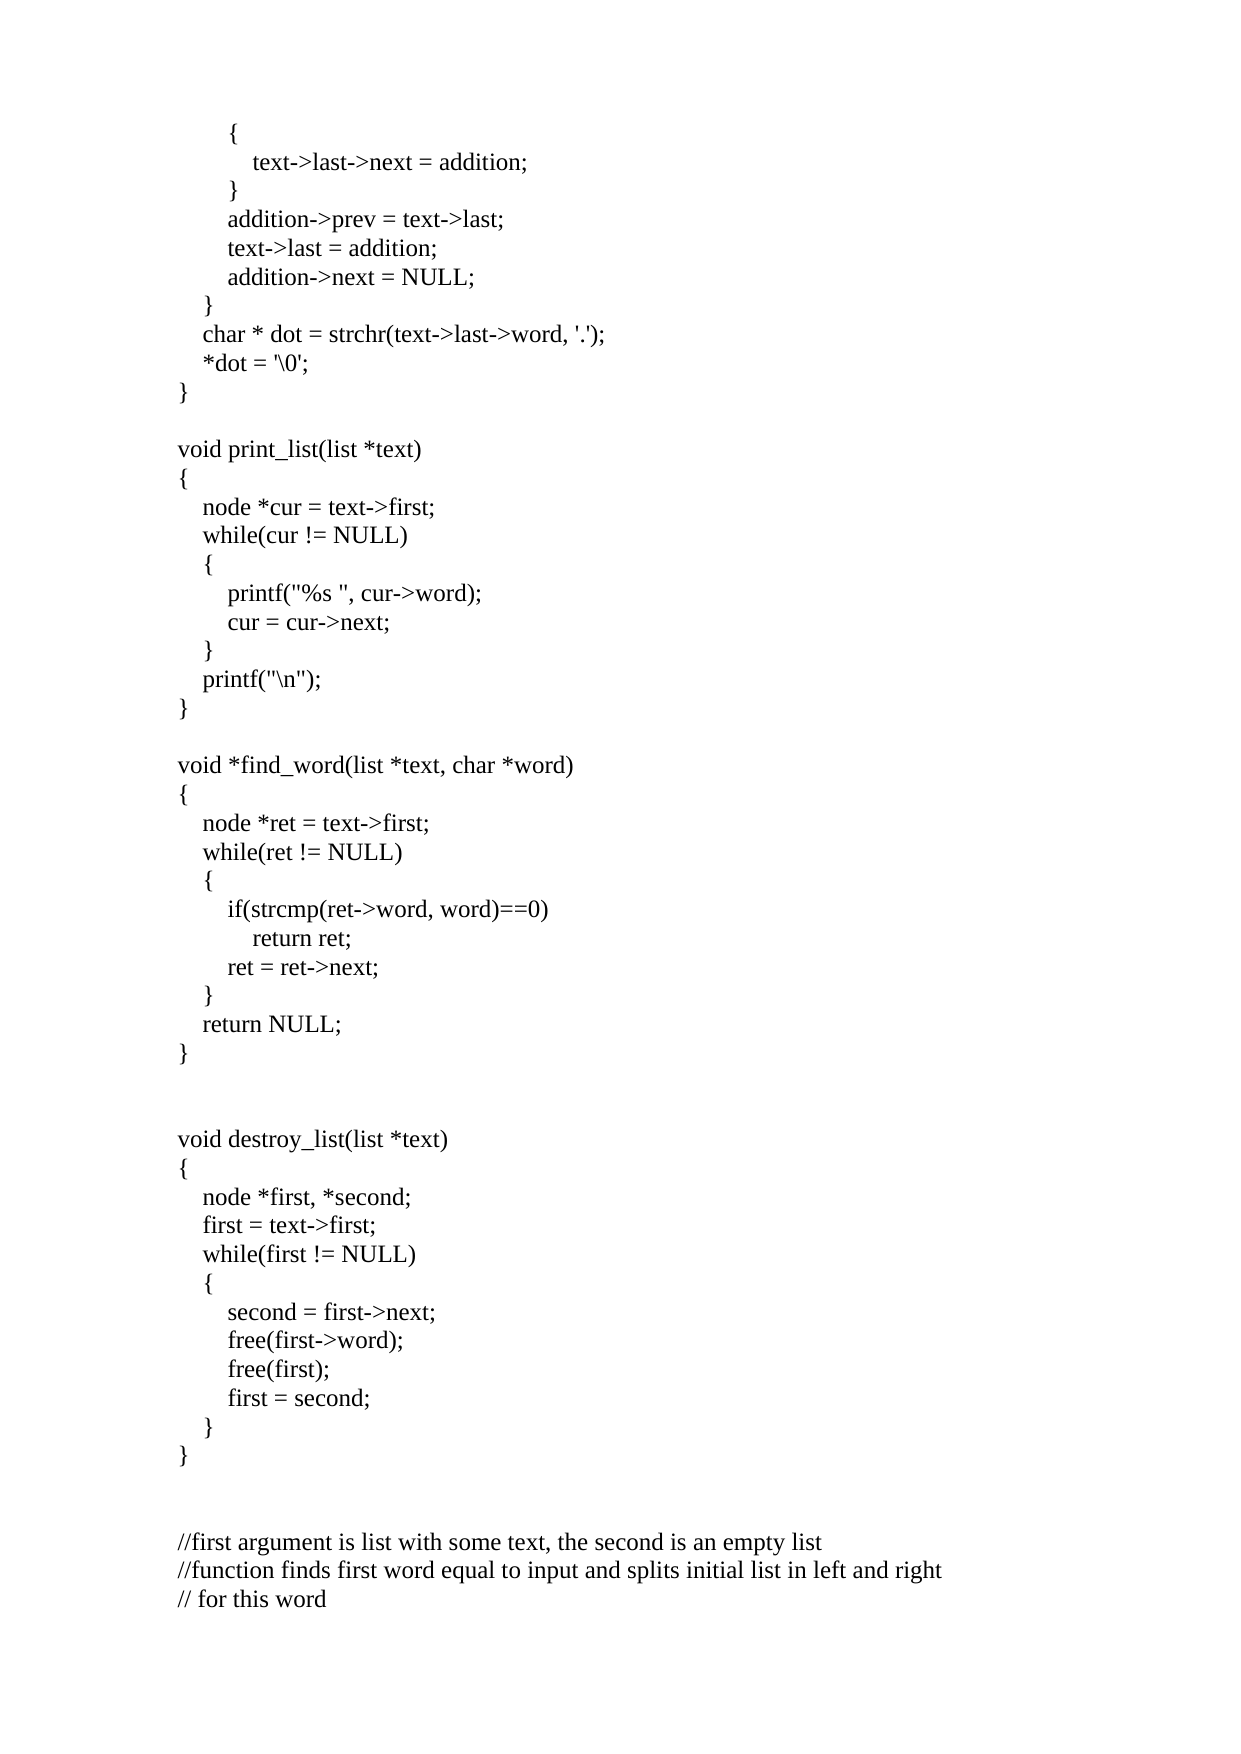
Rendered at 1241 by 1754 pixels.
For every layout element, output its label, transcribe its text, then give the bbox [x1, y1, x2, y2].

text void print_list(list *text) [177, 434, 1152, 463]
text while(first != NULL) [177, 1239, 1152, 1268]
text node *ret = text->first; [177, 808, 1152, 837]
text return NULL; [177, 1009, 1152, 1038]
text first = text->first; [177, 1211, 1152, 1239]
text } [177, 176, 1152, 204]
text char * dot = strchr(text->last->word, '.'); [177, 319, 1152, 348]
text } [177, 377, 1152, 406]
text free(first); [177, 1354, 1152, 1383]
text { [177, 779, 1152, 808]
text return ret; [177, 923, 1152, 952]
text { [177, 463, 1152, 492]
text printf("%s ", cur->word); [177, 578, 1152, 607]
text } [177, 291, 1152, 319]
text *dot = '\0'; [177, 348, 1152, 377]
text { [177, 1268, 1152, 1297]
text ret = ret->next; [177, 952, 1152, 981]
text } [177, 1441, 1152, 1469]
text node *first, *second; [177, 1182, 1152, 1211]
text free(first->word); [177, 1326, 1152, 1354]
text { [177, 1153, 1152, 1182]
text addition->prev = text->last; [177, 204, 1152, 233]
text first = second; [177, 1383, 1152, 1412]
text addition->next = NULL; [177, 262, 1152, 291]
text //first argument is list with some text, the second is an empty list [177, 1527, 1152, 1556]
text text->last = addition; [177, 233, 1152, 262]
text { [177, 866, 1152, 894]
text while(cur != NULL) [177, 521, 1152, 549]
text second = first->next; [177, 1297, 1152, 1326]
text } [177, 693, 1152, 722]
text printf("\n"); [177, 664, 1152, 693]
text node *cur = text->first; [177, 492, 1152, 521]
text cur = cur->next; [177, 607, 1152, 636]
text void *find_word(list *text, char *word) [177, 751, 1152, 779]
text } [177, 636, 1152, 664]
text } [177, 1038, 1152, 1067]
text //function finds first word equal to input and splits initial list in left and right [177, 1556, 1152, 1584]
text while(ret != NULL) [177, 837, 1152, 866]
text } [177, 1412, 1152, 1441]
text void destroy_list(list *text) [177, 1124, 1152, 1153]
text // for this word [177, 1584, 1152, 1613]
text { [177, 118, 1152, 147]
text } [177, 981, 1152, 1009]
text text->last->next = addition; [177, 147, 1152, 176]
text { [177, 549, 1152, 578]
text if(strcmp(ret->word, word)==0) [177, 894, 1152, 923]
